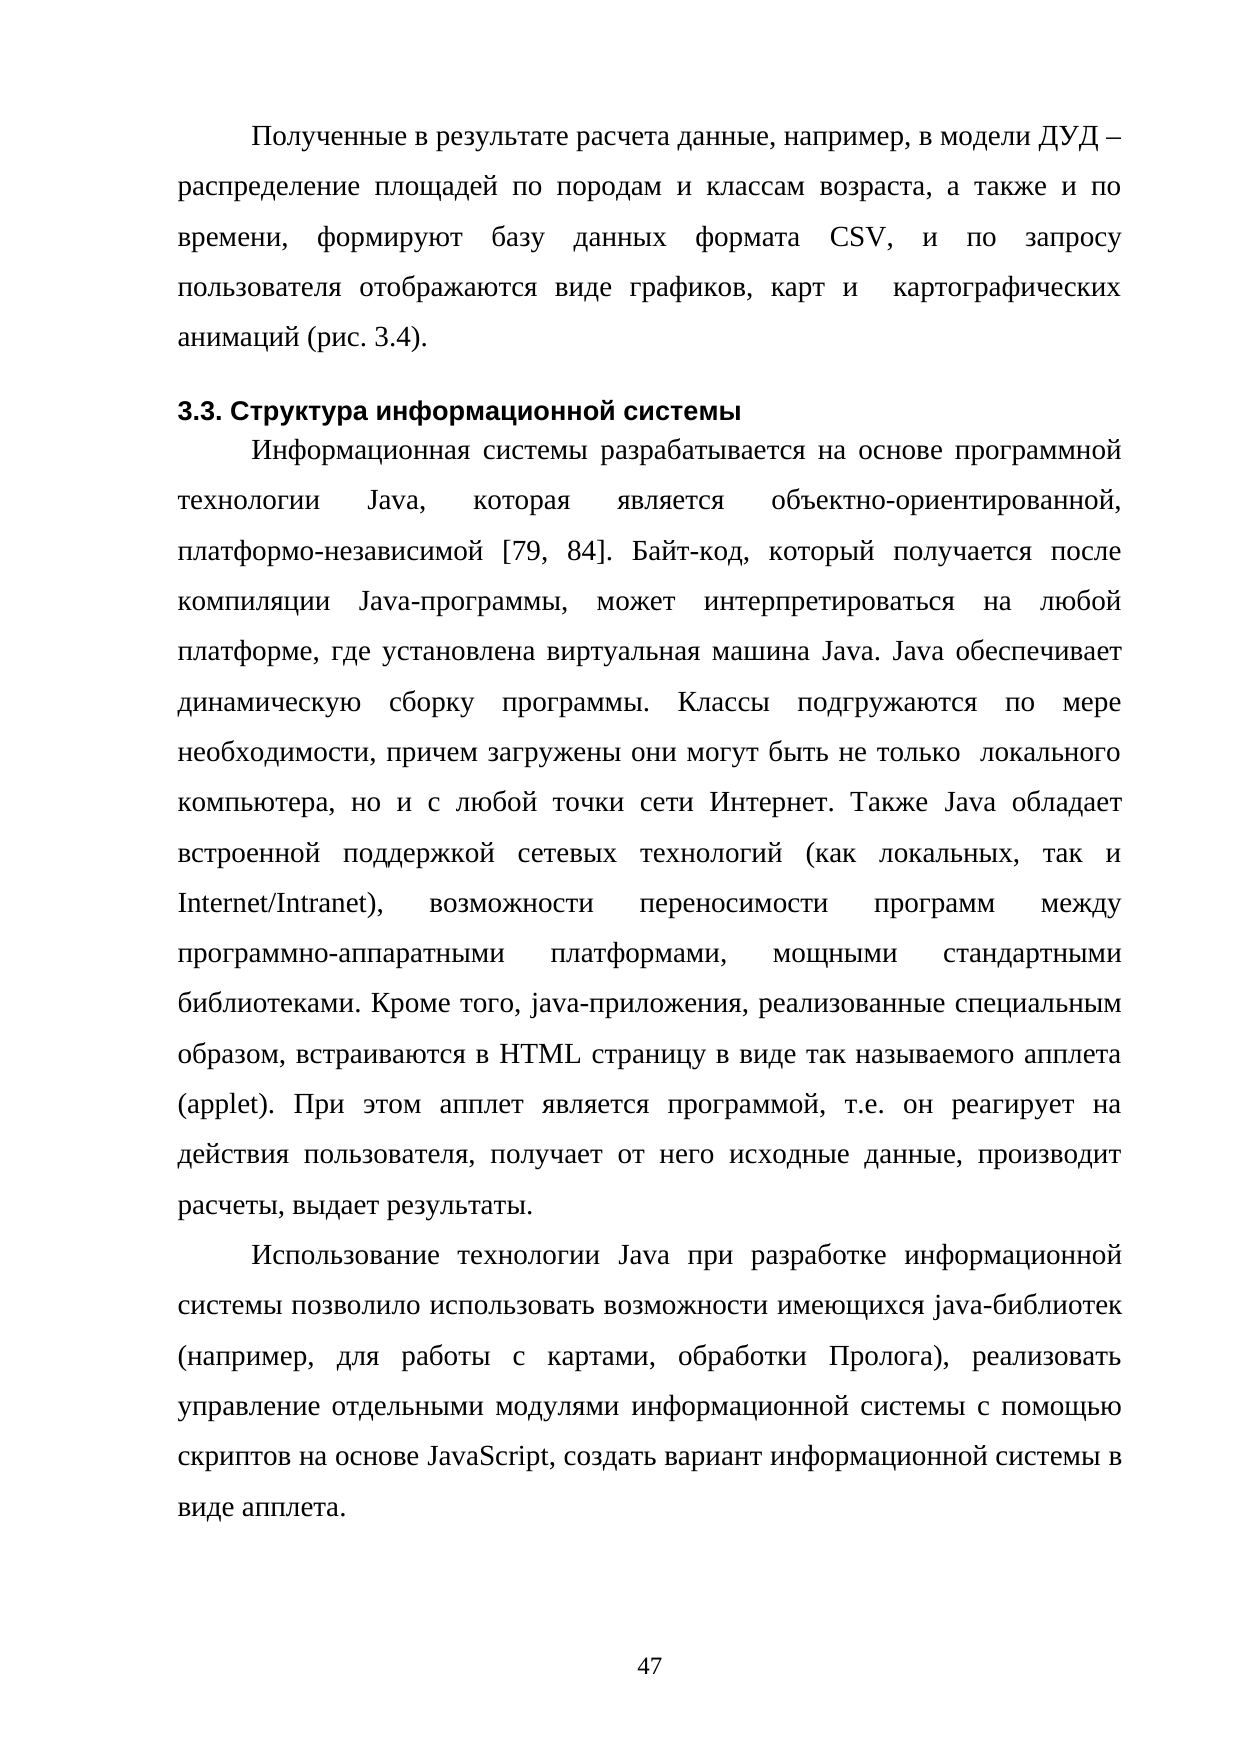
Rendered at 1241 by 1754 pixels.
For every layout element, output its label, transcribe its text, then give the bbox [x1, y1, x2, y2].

text Полученные в результате расчета данные, например, в модели ДУД – распределение площадей по породам и классам возраста, а также и по времени, формируют базу данных формата CSV, и по запросу пользователя отображаются виде графиков, карт и картографических анимаций (рис. 3.4). [177, 118, 1122, 353]
subtitle 3.3. Структура информационной системы [177, 395, 1122, 426]
text Использование технологии Java при разработке информационной системы позволило использовать возможности имеющихся java-библиотек (например, для работы с картами, обработки Пролога), реализовать управление отдельными модулями информационной системы с помощью скриптов на основе JavaScript, создать вариант информационной системы в виде апплета. [177, 1237, 1122, 1522]
text Информационная системы разрабатывается на основе программной технологии Java, которая является объектно-ориентированной, платформо-независимой [79, 84]. Байт-код, который получается после компиляции Java-программы, может интерпретироваться на любой платформе, где установлена виртуальная машина Java. Java обеспечивает динамическую сборку программы. Классы подгружаются по мере необходимости, причем загружены они могут быть не только локального компьютера, но и с любой точки сети Интернет. Также Java обладает встроенной поддержкой сетевых технологий (как локальных, так и Internet/Intranet), возможности переносимости программ между программно-аппаратными платформами, мощными стандартными библиотеками. Кроме того, java-приложения, реализованные специальным образом, встраиваются в HTML страницу в виде так называемого апплета (applet). При этом апплет является программой, т.е. он реагирует на действия пользователя, получает от него исходные данные, производит расчеты, выдает результаты. [177, 432, 1122, 1220]
